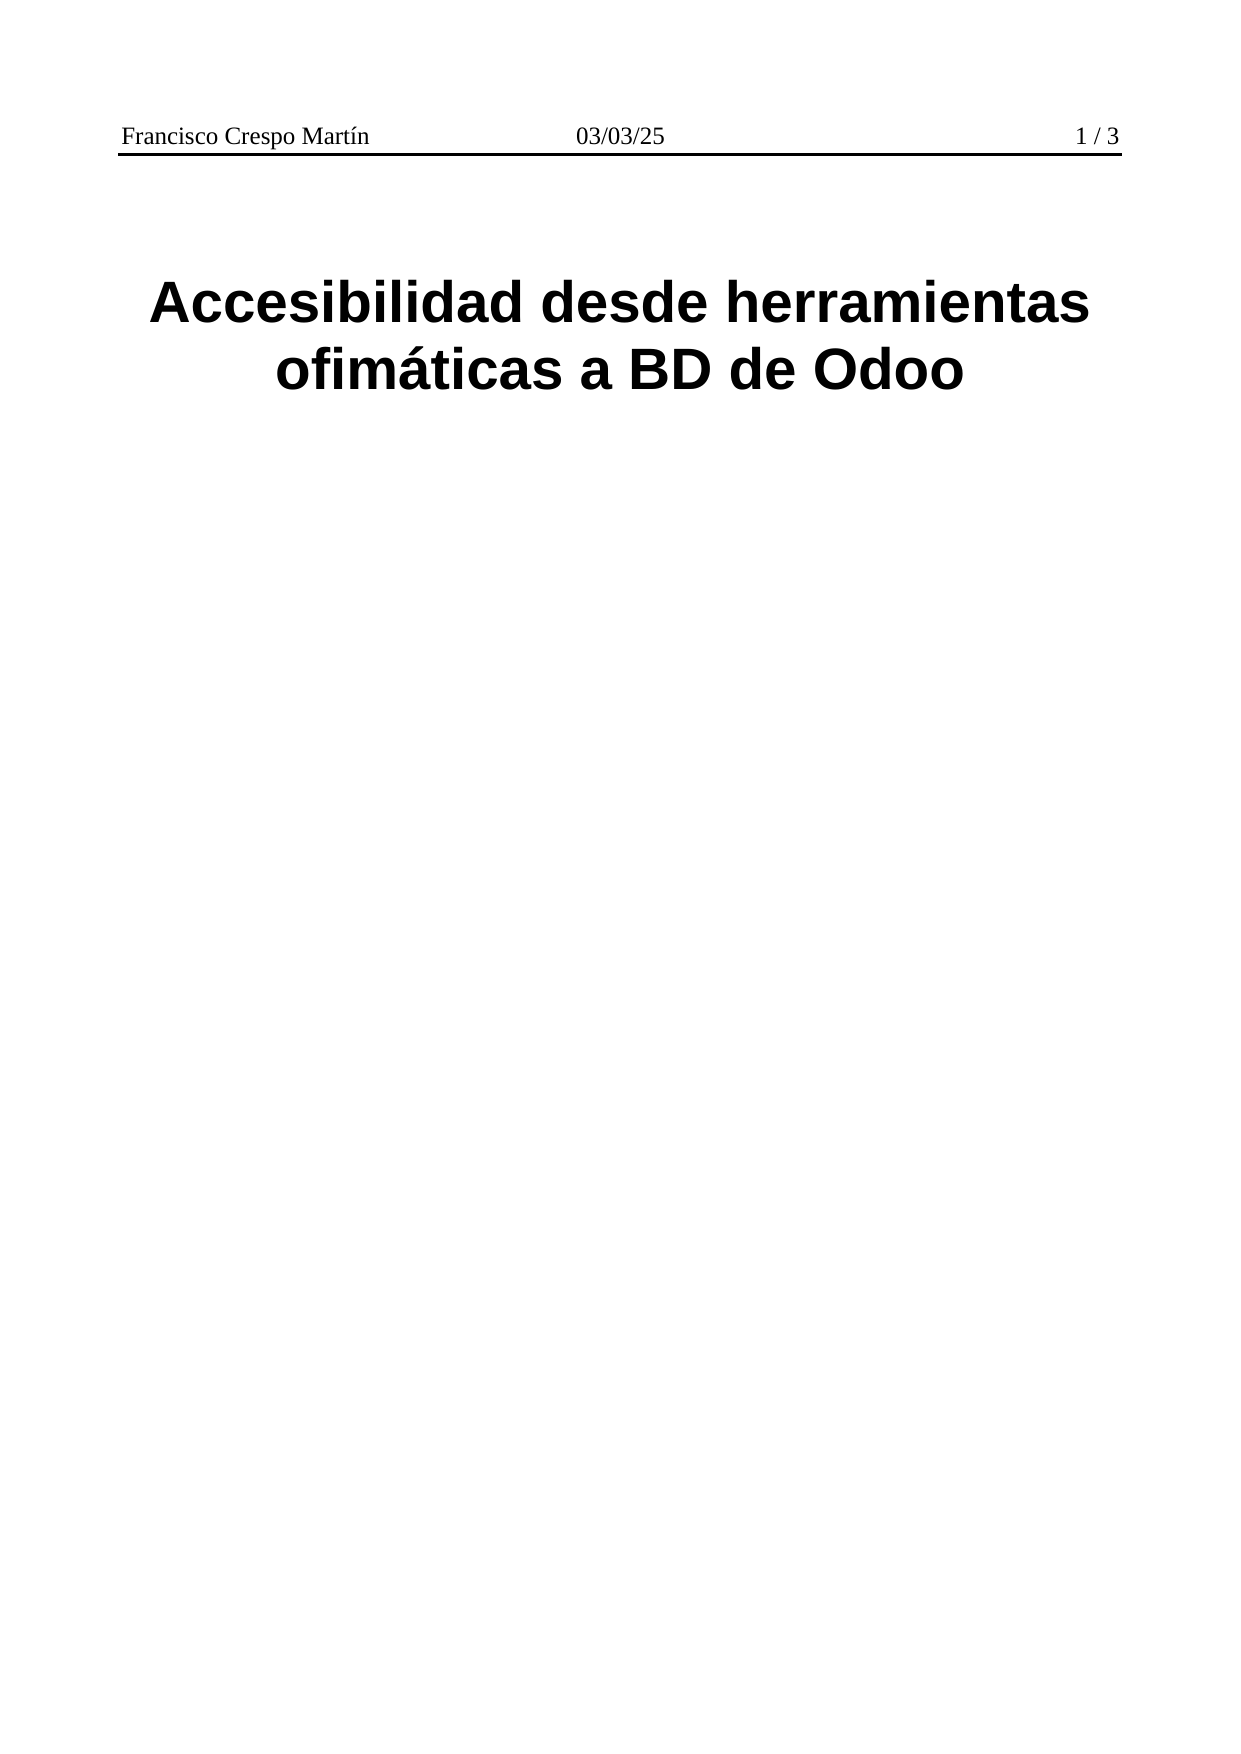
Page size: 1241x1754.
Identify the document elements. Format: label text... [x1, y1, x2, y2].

title Accesibilidad desde herramientas ofimáticas a BD de Odoo [118, 268, 1122, 402]
